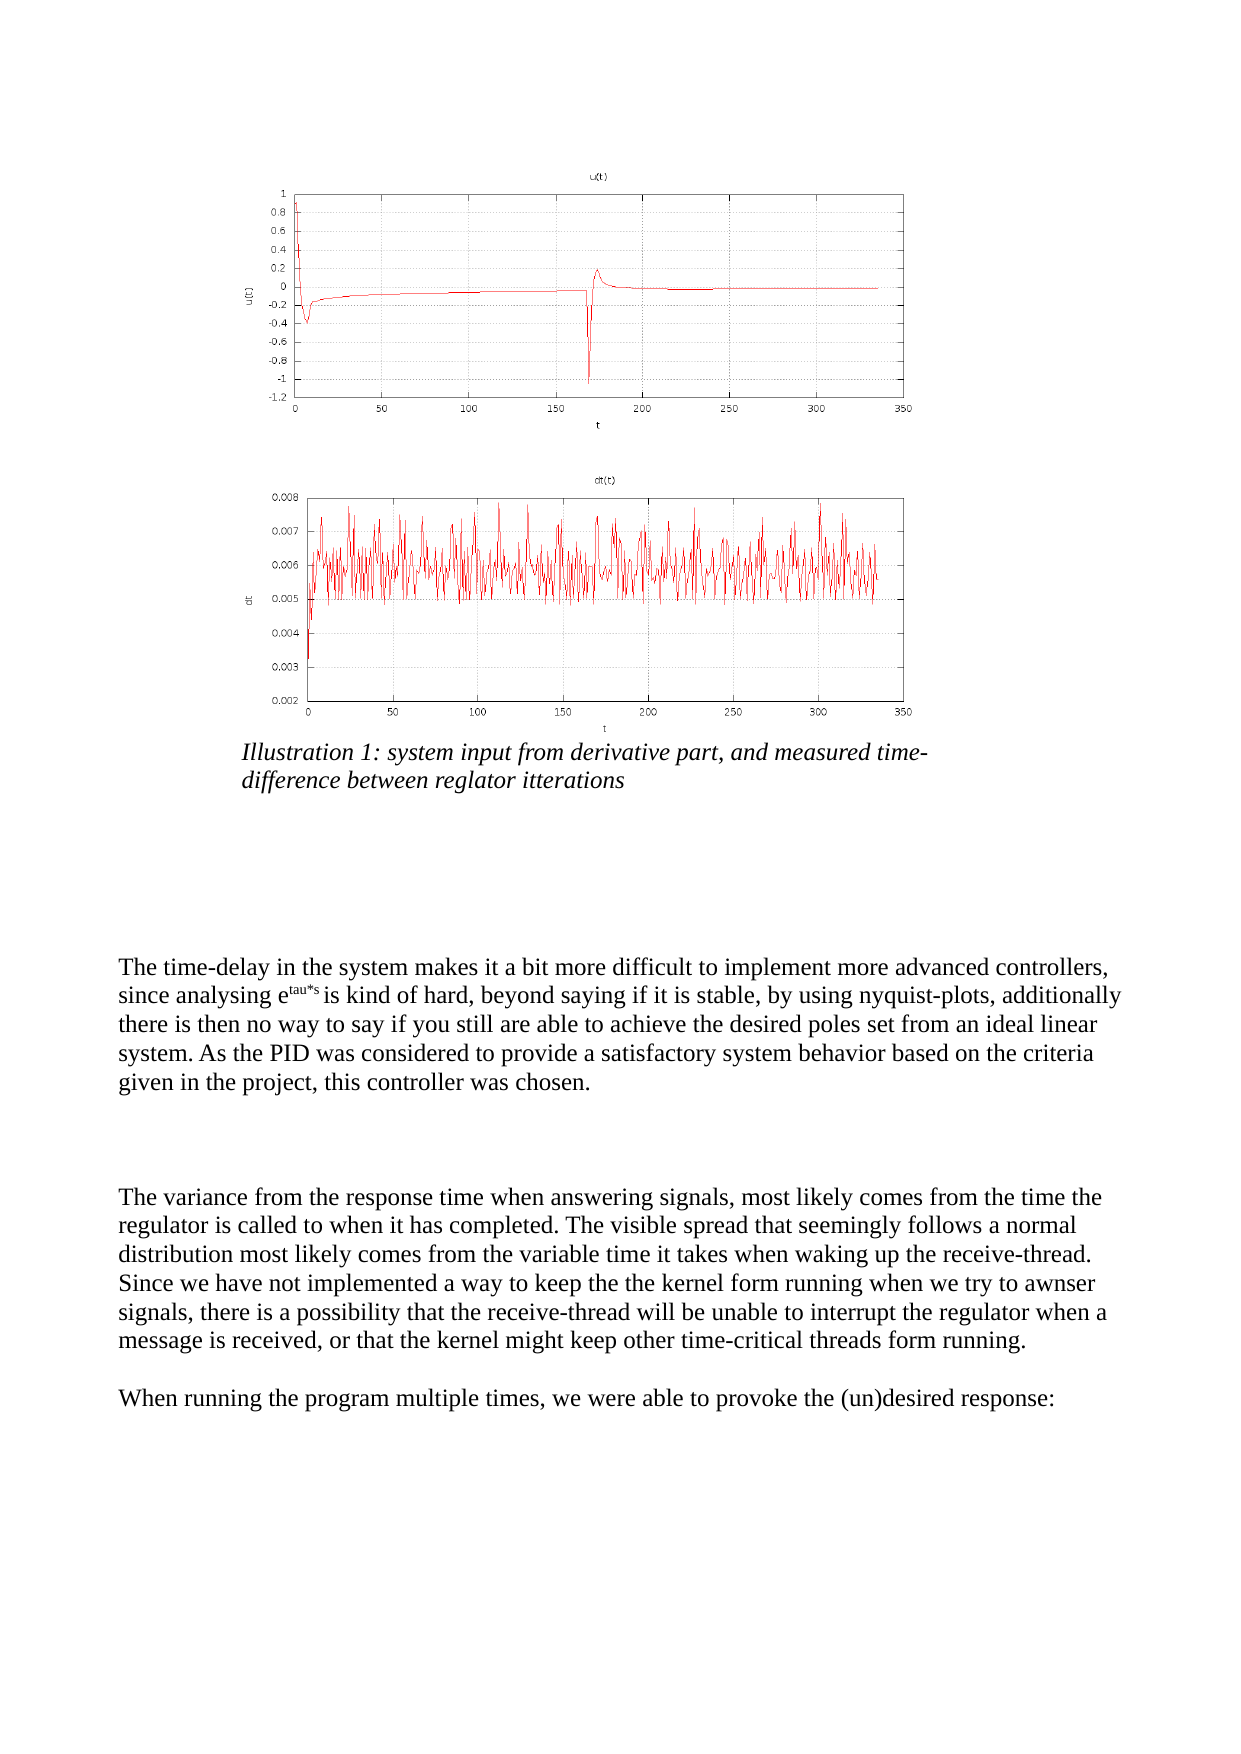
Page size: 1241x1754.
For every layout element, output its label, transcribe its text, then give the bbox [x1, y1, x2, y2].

text The time-delay in the system makes it a bit more difficult to implement more advanced controllers, since analysing etau*s is kind of hard, beyond saying if it is stable, by using nyquist-plots, additionally there is then no way to say if you still are able to achieve the desired poles set from an ideal linear system. As the PID was considered to provide a satisfactory system behavior based on the criteria given in the project, this controller was chosen. [118, 952, 1122, 1096]
picture [241, 130, 999, 737]
text When running the program multiple times, we were able to provoke the (un)desired response: [118, 1383, 1122, 1412]
text Illustration 1: system input from derivative part, and measured time-difference between reglator itterations [241, 737, 999, 794]
text The variance from the response time when answering signals, most likely comes from the time the regulator is called to when it has completed. The visible spread that seemingly follows a normal distribution most likely comes from the variable time it takes when waking up the receive-thread. Since we have not implemented a way to keep the the kernel form running when we try to awnser signals, there is a possibility that the receive-thread will be unable to interrupt the regulator when a message is received, or that the kernel might keep other time-critical threads form running. [118, 1182, 1122, 1354]
